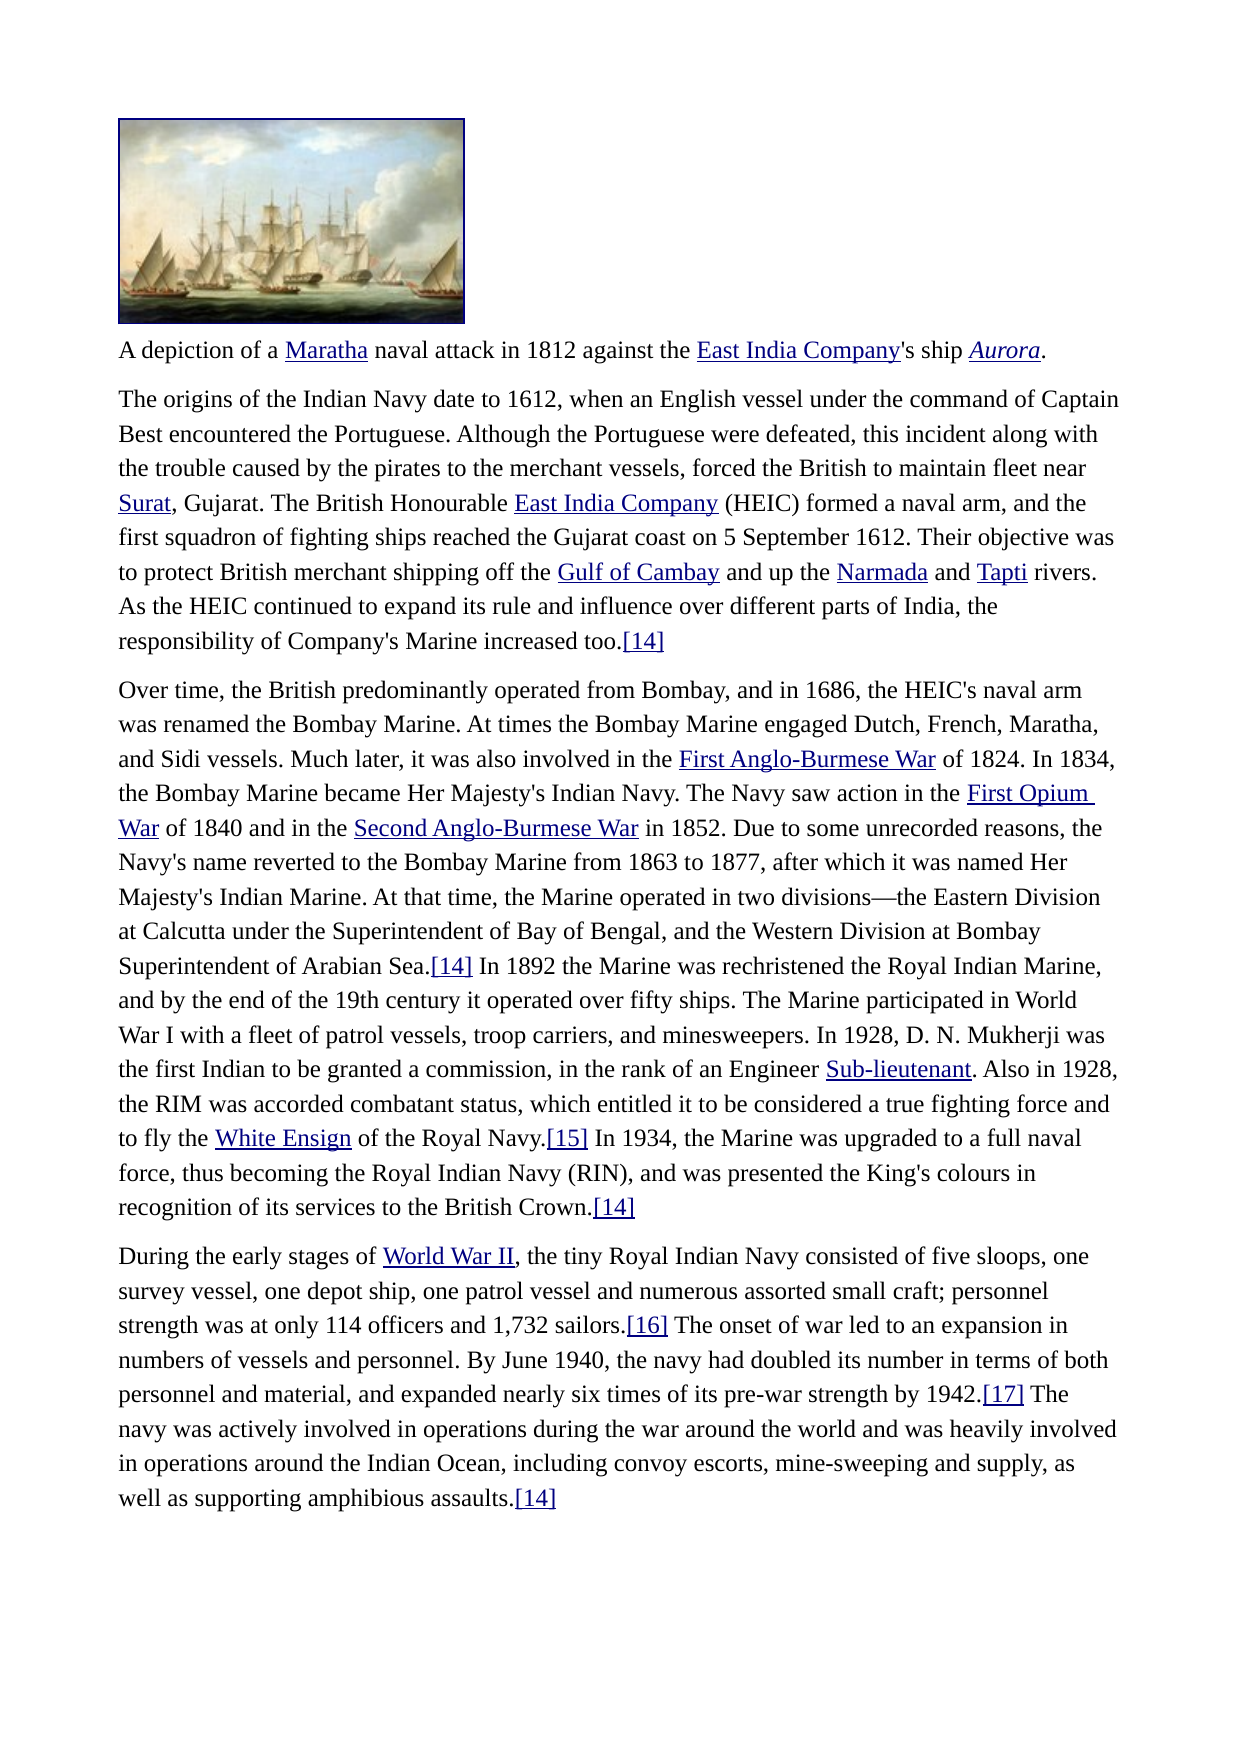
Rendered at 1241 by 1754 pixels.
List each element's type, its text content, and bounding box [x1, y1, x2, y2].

text A depiction of a Maratha naval attack in 1812 against the East India Company's ship Aurora. [118, 336, 1122, 364]
picture [120, 120, 463, 323]
text The origins of the Indian Navy date to 1612, when an English vessel under the command of Captain Best encountered the Portuguese. Although the Portuguese were defeated, this incident along with the trouble caused by the pirates to the merchant vessels, forced the British to maintain fleet near Surat, Gujarat. The British Honourable East India Company (HEIC) formed a naval arm, and the first squadron of fighting ships reached the Gujarat coast on 5 September 1612. Their objective was to protect British merchant shipping off the Gulf of Cambay and up the Narmada and Tapti rivers. As the HEIC continued to expand its rule and influence over different parts of India, the responsibility of Company's Marine increased too.[14] [118, 384, 1122, 655]
text During the early stages of World War II, the tiny Royal Indian Navy consisted of five sloops, one survey vessel, one depot ship, one patrol vessel and numerous assorted small craft; personnel strength was at only 114 officers and 1,732 sailors.[16] The onset of war led to an expansion in numbers of vessels and personnel. By June 1940, the navy had doubled its number in terms of both personnel and material, and expanded nearly six times of its pre-war strength by 1942.[17] The navy was actively involved in operations during the war around the world and was heavily involved in operations around the Indian Ocean, including convoy escorts, mine-sweeping and supply, as well as supporting amphibious assaults.[14] [118, 1241, 1122, 1511]
text Over time, the British predominantly operated from Bombay, and in 1686, the HEIC's naval arm was renamed the Bombay Marine. At times the Bombay Marine engaged Dutch, French, Maratha, and Sidi vessels. Much later, it was also involved in the First Anglo-Burmese War of 1824. In 1834, the Bombay Marine became Her Majesty's Indian Navy. The Navy saw action in the First Opium War of 1840 and in the Second Anglo-Burmese War in 1852. Due to some unrecorded reasons, the Navy's name reverted to the Bombay Marine from 1863 to 1877, after which it was named Her Majesty's Indian Marine. At that time, the Marine operated in two divisions—the Eastern Division at Calcutta under the Superintendent of Bay of Bengal, and the Western Division at Bombay Superintendent of Arabian Sea.[14] In 1892 the Marine was rechristened the Royal Indian Marine, and by the end of the 19th century it operated over fifty ships. The Marine participated in World War I with a fleet of patrol vessels, troop carriers, and minesweepers. In 1928, D. N. Mukherji was the first Indian to be granted a commission, in the rank of an Engineer Sub-lieutenant. Also in 1928, the RIM was accorded combatant status, which entitled it to be considered a true fighting force and to fly the White Ensign of the Royal Navy.[15] In 1934, the Marine was upgraded to a full naval force, thus becoming the Royal Indian Navy (RIN), and was presented the King's colours in recognition of its services to the British Crown.[14] [118, 675, 1122, 1221]
